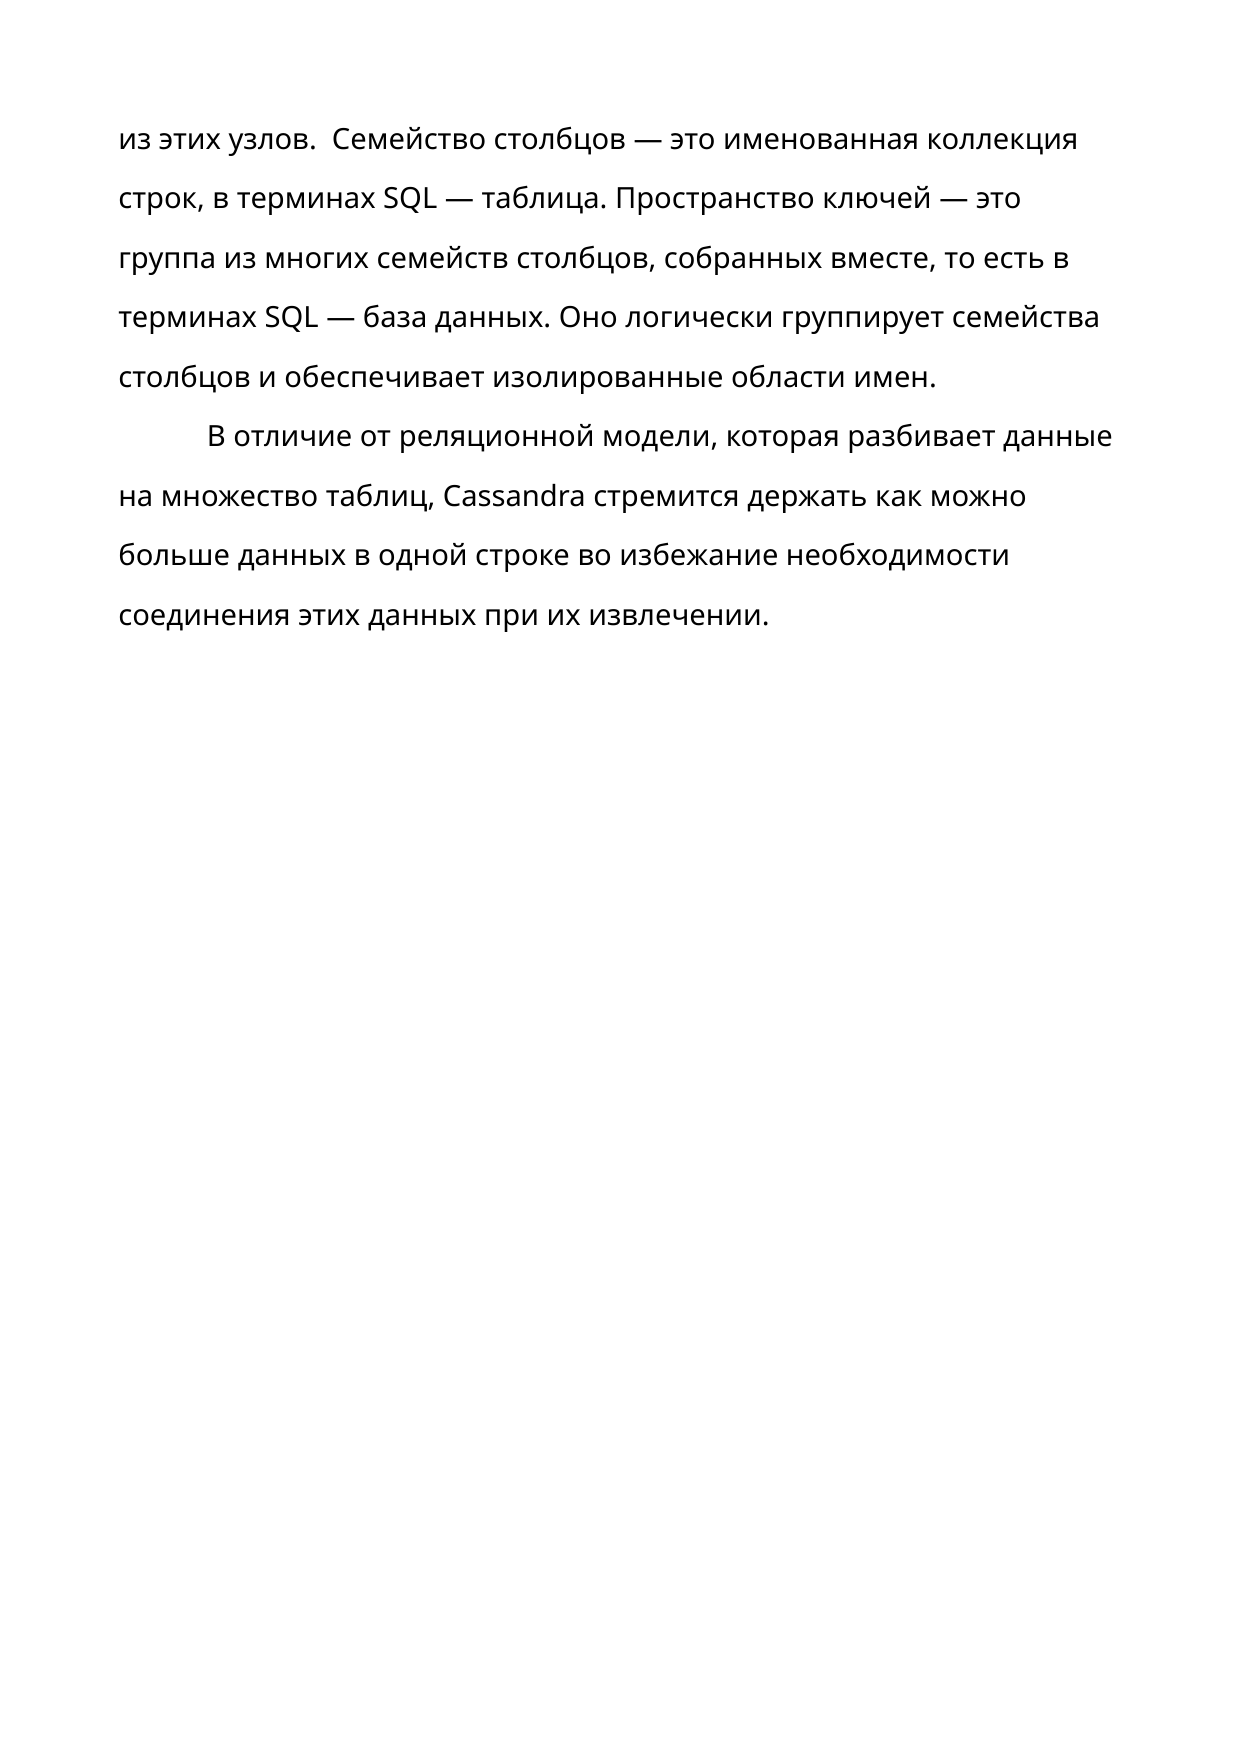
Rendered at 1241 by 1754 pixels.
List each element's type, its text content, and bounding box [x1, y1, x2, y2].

text В отличие от реляционной модели, которая разбивает данные на множество таблиц, Cassandra стремится держать как можно больше данных в одной строке во избежание необходимости соединения этих данных при их извлечении. [118, 416, 1122, 634]
text из этих узлов. Семейство столбцов ― это именованная коллекция строк, в терминах SQL — таблица. Пространство ключей ― это группа из многих семейств столбцов, собранных вместе, то есть в терминах SQL — база данных. Оно логически группирует семейства столбцов и обеспечивает изолированные области имен. [118, 118, 1122, 396]
